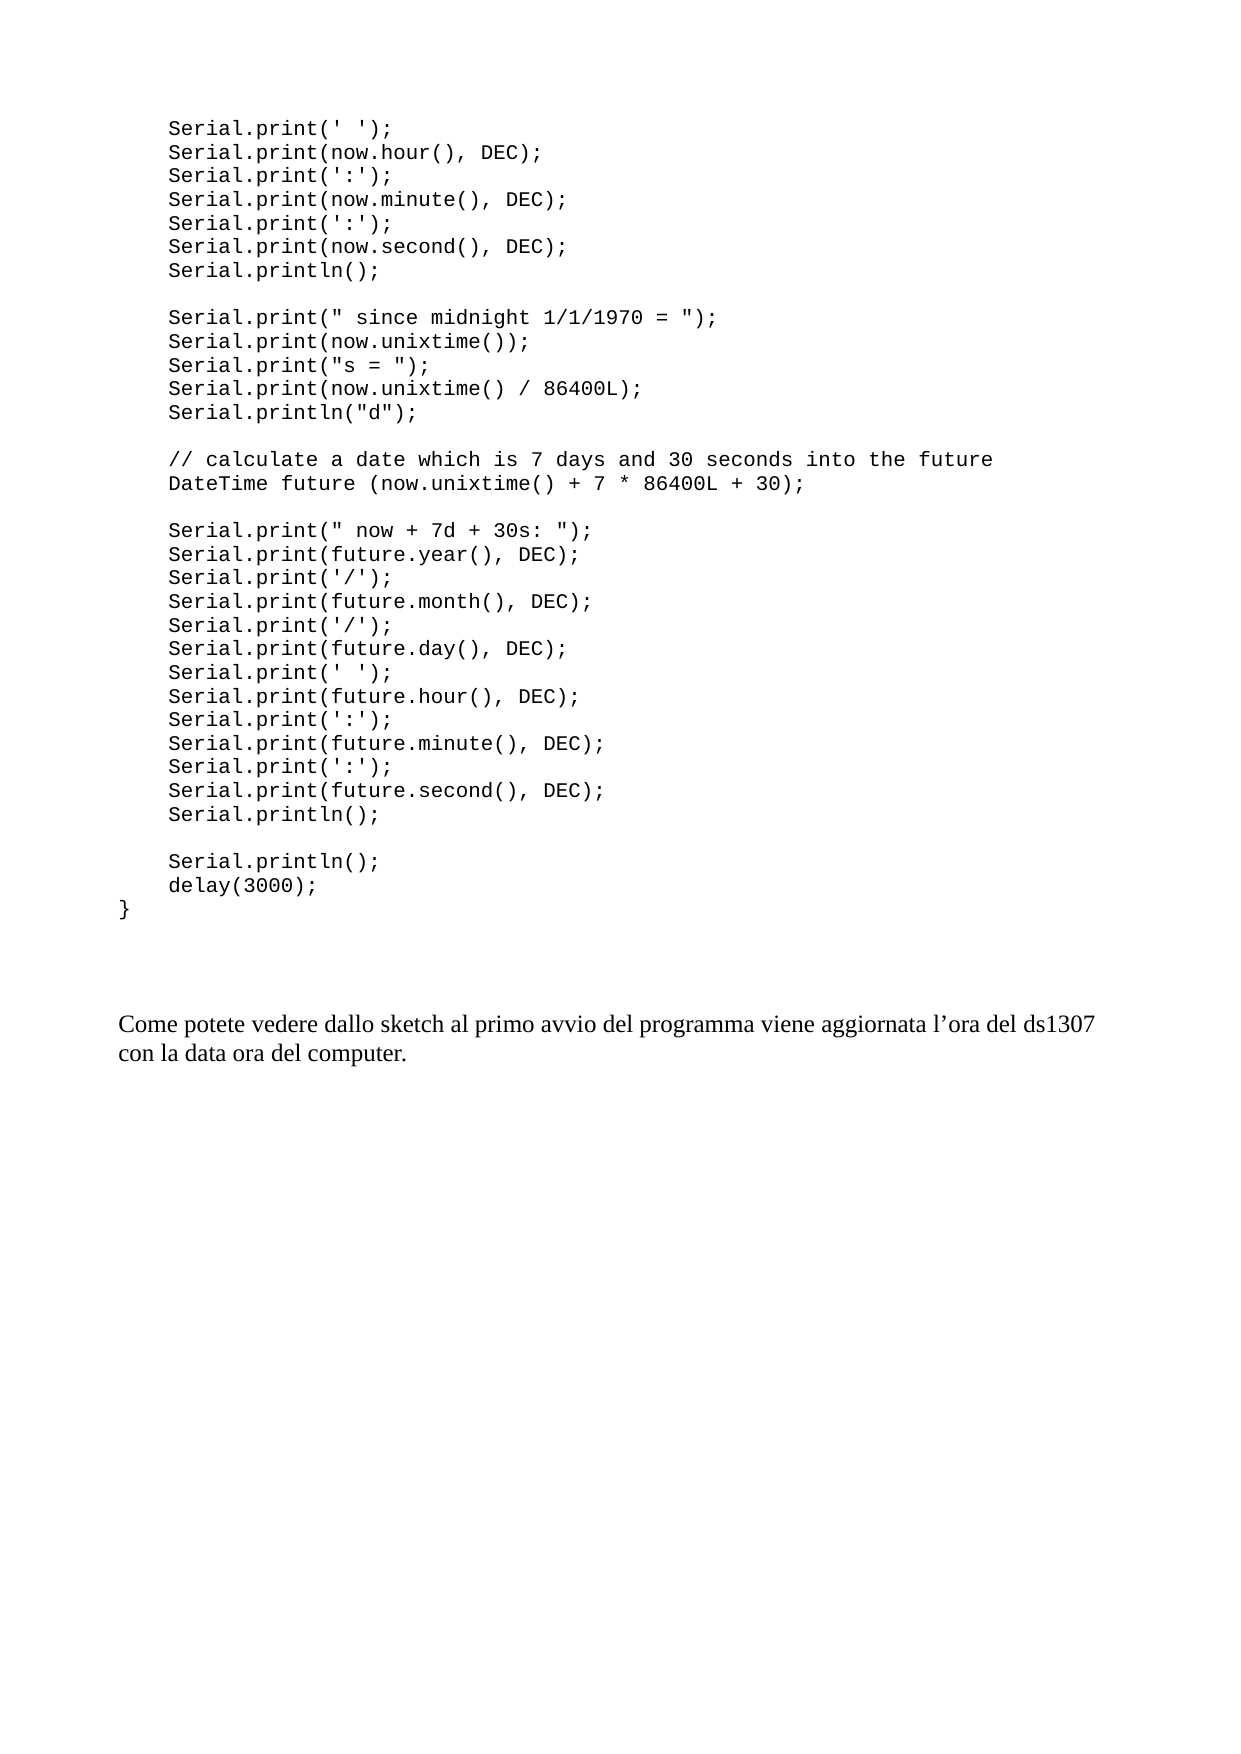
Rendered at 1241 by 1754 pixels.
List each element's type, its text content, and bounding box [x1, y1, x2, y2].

text Serial.print(now.unixtime()); [118, 331, 1122, 354]
text Serial.print(now.hour(), DEC); [118, 142, 1122, 165]
text Serial.print(now.second(), DEC); [118, 236, 1122, 260]
text Serial.print(future.year(), DEC); [118, 544, 1122, 567]
text Serial.print(future.hour(), DEC); [118, 686, 1122, 709]
text // calculate a date which is 7 days and 30 seconds into the future [118, 449, 1122, 473]
text Serial.print('/'); [118, 567, 1122, 591]
text Serial.print(' '); [118, 118, 1122, 142]
text Serial.print(':'); [118, 757, 1122, 780]
text } [118, 898, 1122, 922]
text Come potete vedere dallo sketch al primo avvio del programma viene aggiornata l’ora del ds1307 con la data ora del computer. [118, 1009, 1122, 1067]
text Serial.print(':'); [118, 213, 1122, 236]
text Serial.print('/'); [118, 615, 1122, 638]
text Serial.println(); [118, 804, 1122, 827]
text Serial.print(' '); [118, 662, 1122, 686]
text Serial.println("d"); [118, 402, 1122, 426]
text Serial.print("s = "); [118, 354, 1122, 378]
text Serial.print(future.minute(), DEC); [118, 733, 1122, 757]
text Serial.print(future.second(), DEC); [118, 780, 1122, 804]
text Serial.print(':'); [118, 709, 1122, 733]
text Serial.print(future.day(), DEC); [118, 638, 1122, 662]
text Serial.print(future.month(), DEC); [118, 591, 1122, 615]
text DateTime future (now.unixtime() + 7 * 86400L + 30); [118, 473, 1122, 496]
text Serial.println(); [118, 260, 1122, 284]
text Serial.print(now.minute(), DEC); [118, 189, 1122, 213]
text Serial.print(" now + 7d + 30s: "); [118, 520, 1122, 544]
text Serial.println(); [118, 851, 1122, 875]
text Serial.print(" since midnight 1/1/1970 = "); [118, 307, 1122, 331]
text Serial.print(now.unixtime() / 86400L); [118, 378, 1122, 402]
text Serial.print(':'); [118, 165, 1122, 189]
text delay(3000); [118, 875, 1122, 898]
